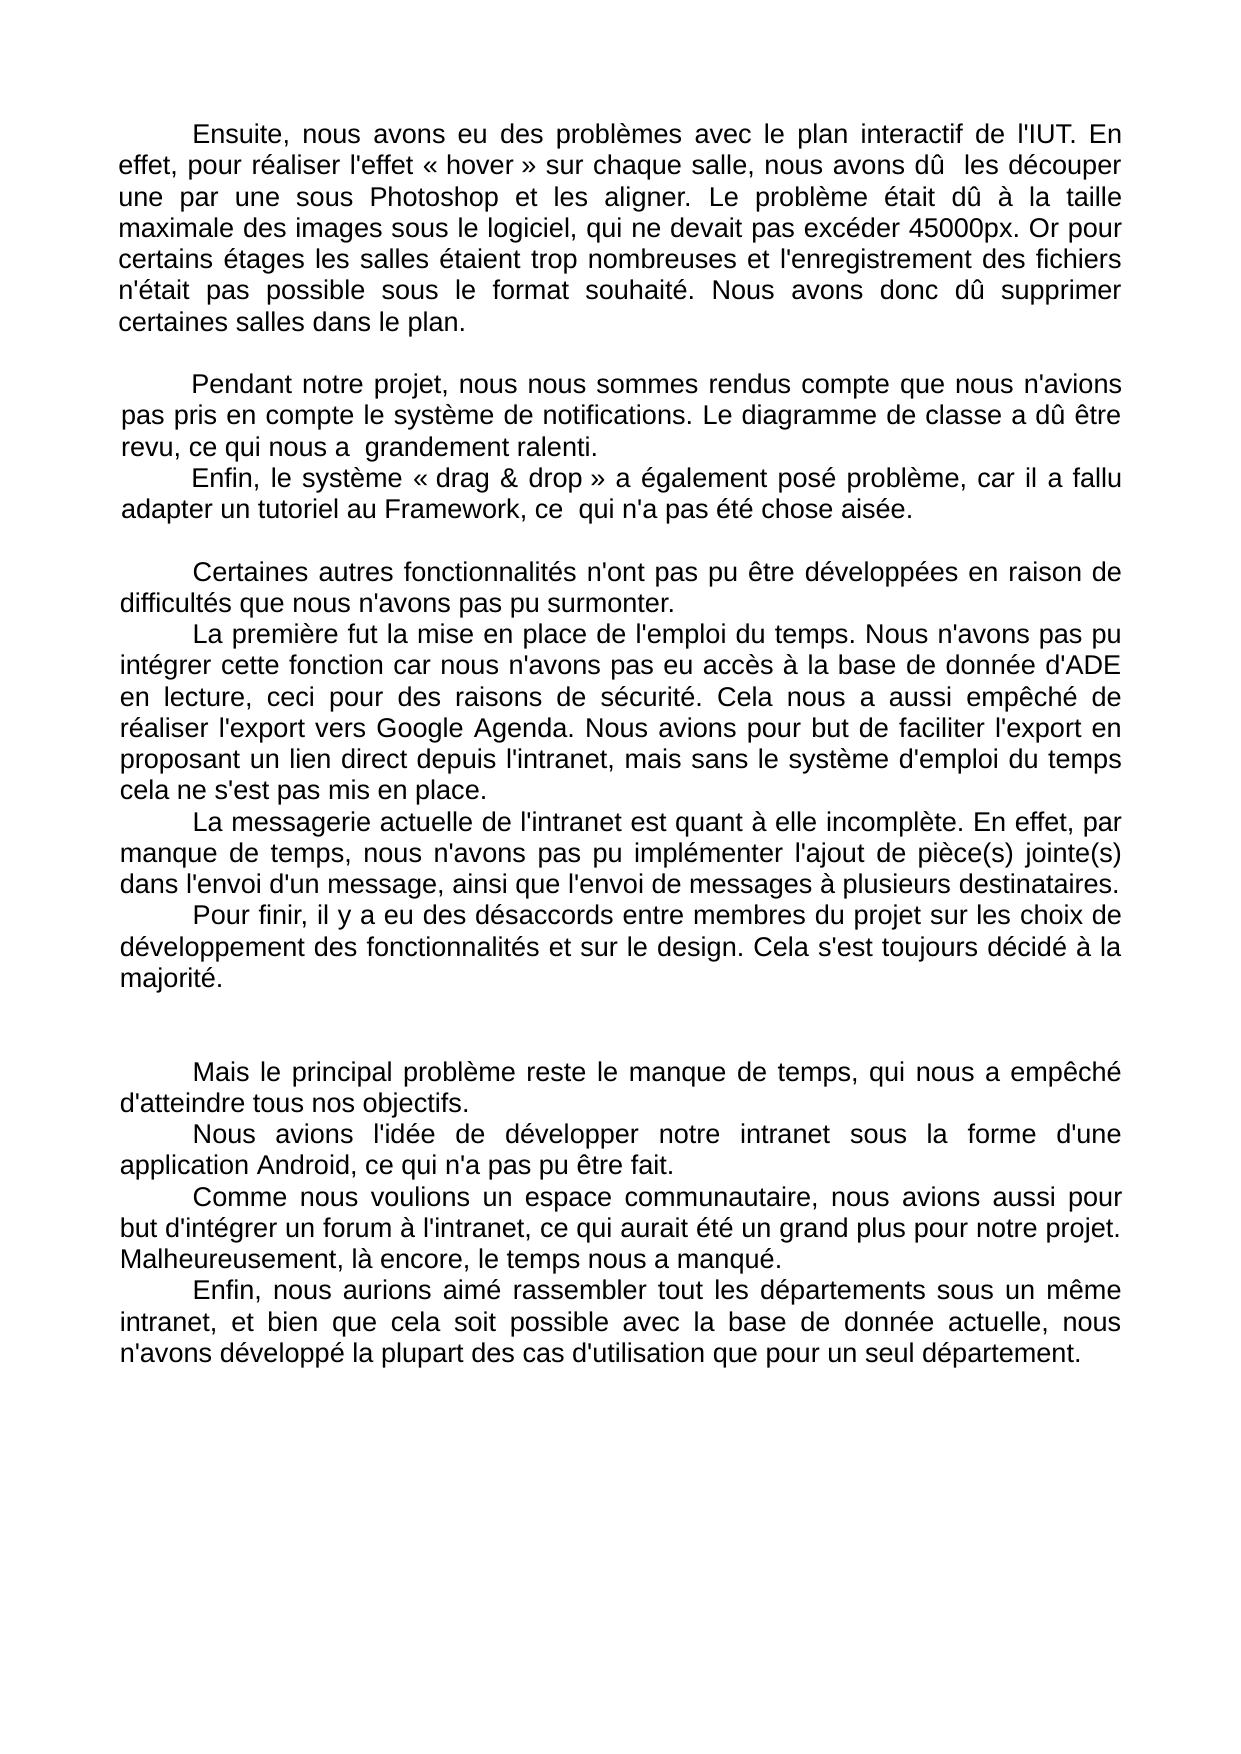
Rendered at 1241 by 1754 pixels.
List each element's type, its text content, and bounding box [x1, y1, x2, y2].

text Certaines autres fonctionnalités n'ont pas pu être développées en raison de difficultés que nous n'avons pas pu surmonter. [119, 556, 1122, 618]
text Pour finir, il y a eu des désaccords entre membres du projet sur les choix de développement des fonctionnalités et sur le design. Cela s'est toujours décidé à la majorité. [119, 899, 1122, 993]
text Nous avions l'idée de développer notre intranet sous la forme d'une application Android, ce qui n'a pas pu être fait. [119, 1118, 1122, 1181]
text Pendant notre projet, nous nous sommes rendus compte que nous n'avions pas pris en compte le système de notifications. Le diagramme de classe a dû être revu, ce qui nous a grandement ralenti. [121, 368, 1122, 462]
text La première fut la mise en place de l'emploi du temps. Nous n'avons pas pu intégrer cette fonction car nous n'avons pas eu accès à la base de donnée d'ADE en lecture, ceci pour des raisons de sécurité. Cela nous a aussi empêché de réaliser l'export vers Google Agenda. Nous avions pour but de faciliter l'export en proposant un lien direct depuis l'intranet, mais sans le système d'emploi du temps cela ne s'est pas mis en place. [119, 618, 1122, 806]
text Enfin, le système « drag & drop » a également posé problème, car il a fallu adapter un tutoriel au Framework, ce qui n'a pas été chose aisée. [121, 462, 1122, 524]
text Enfin, nous aurions aimé rassembler tout les départements sous un même intranet, et bien que cela soit possible avec la base de donnée actuelle, nous n'avons développé la plupart des cas d'utilisation que pour un seul département. [119, 1274, 1122, 1368]
text Ensuite, nous avons eu des problèmes avec le plan interactif de l'IUT. En effet, pour réaliser l'effet « hover » sur chaque salle, nous avons dû les découper une par une sous Photoshop et les aligner. Le problème était dû à la taille maximale des images sous le logiciel, qui ne devait pas excéder 45000px. Or pour certains étages les salles étaient trop nombreuses et l'enregistrement des fichiers n'était pas possible sous le format souhaité. Nous avons donc dû supprimer certaines salles dans le plan. [118, 118, 1122, 337]
text Mais le principal problème reste le manque de temps, qui nous a empêché d'atteindre tous nos objectifs. [119, 1056, 1122, 1118]
text Comme nous voulions un espace communautaire, nous avions aussi pour but d'intégrer un forum à l'intranet, ce qui aurait été un grand plus pour notre projet. Malheureusement, là encore, le temps nous a manqué. [119, 1181, 1122, 1274]
text La messagerie actuelle de l'intranet est quant à elle incomplète. En effet, par manque de temps, nous n'avons pas pu implémenter l'ajout de pièce(s) jointe(s) dans l'envoi d'un message, ainsi que l'envoi de messages à plusieurs destinataires. [119, 806, 1122, 899]
